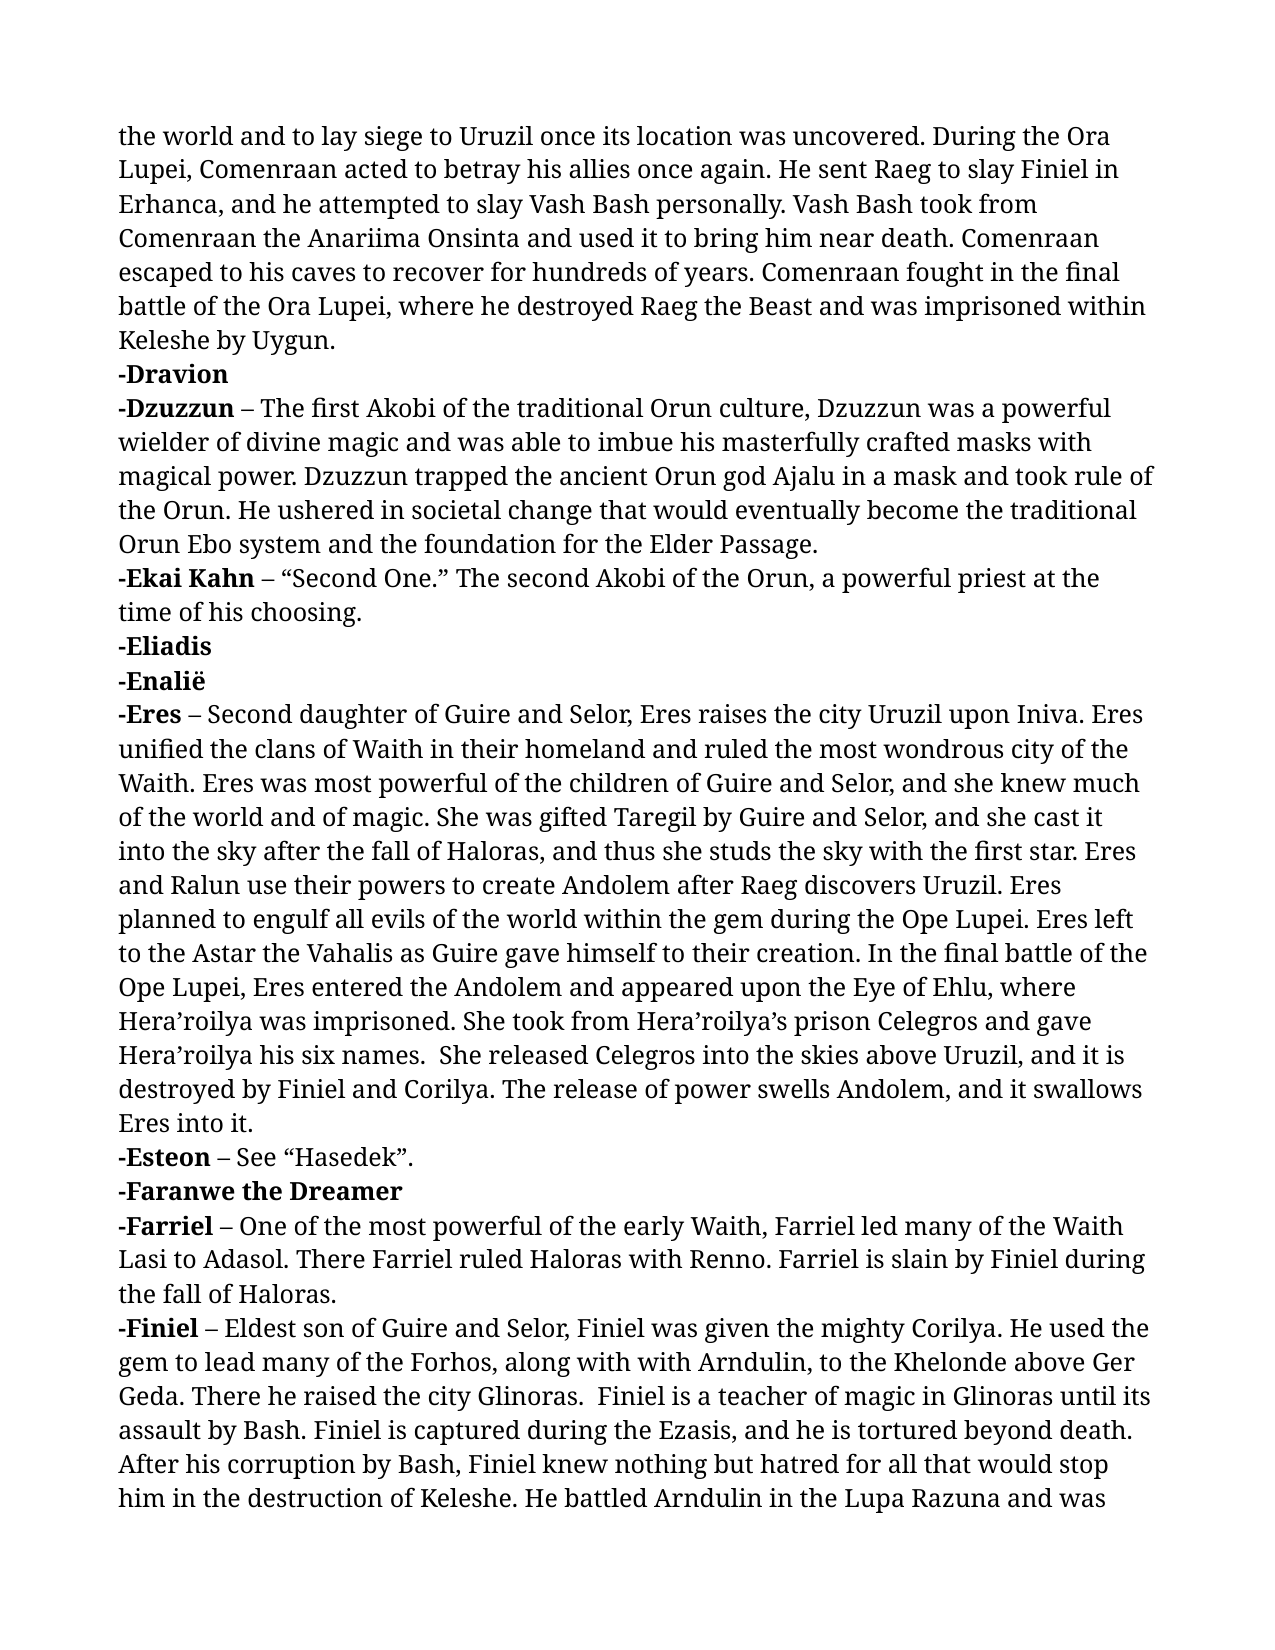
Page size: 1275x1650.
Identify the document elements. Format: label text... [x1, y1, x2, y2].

text -Esteon – See “Hasedek”. [118, 1140, 1157, 1174]
text -Eres – Second daughter of Guire and Selor, Eres raises the city Uruzil upon Iniva. Eres unified the clans of Waith in their homeland and ruled the most wondrous city of the Waith. Eres was most powerful of the children of Guire and Selor, and she knew much of the world and of magic. She was gifted Taregil by Guire and Selor, and she cast it into the sky after the fall of Haloras, and thus she studs the sky with the first star. Eres and Ralun use their powers to create Andolem after Raeg discovers Uruzil. Eres planned to engulf all evils of the world within the gem during the Ope Lupei. Eres left to the Astar the Vahalis as Guire gave himself to their creation. In the final battle of the Ope Lupei, Eres entered the Andolem and appeared upon the Eye of Ehlu, where Hera’roilya was imprisoned. She took from Hera’roilya’s prison Celegros and gave Hera’roilya his six names. She released Celegros into the skies above Uruzil, and it is destroyed by Finiel and Corilya. The release of power swells Andolem, and it swallows Eres into it. [118, 697, 1157, 1140]
text the world and to lay siege to Uruzil once its location was uncovered. During the Ora Lupei, Comenraan acted to betray his allies once again. He sent Raeg to slay Finiel in Erhanca, and he attempted to slay Vash Bash personally. Vash Bash took from Comenraan the Anariima Onsinta and used it to bring him near death. Comenraan escaped to his caves to recover for hundreds of years. Comenraan fought in the final battle of the Ora Lupei, where he destroyed Raeg the Beast and was imprisoned within Keleshe by Uygun. [118, 118, 1157, 357]
text -Finiel – Eldest son of Guire and Selor, Finiel was given the mighty Corilya. He used the gem to lead many of the Forhos, along with with Arndulin, to the Khelonde above Ger Geda. There he raised the city Glinoras. Finiel is a teacher of magic in Glinoras until its assault by Bash. Finiel is captured during the Ezasis, and he is tortured beyond death. After his corruption by Bash, Finiel knew nothing but hatred for all that would stop him in the destruction of Keleshe. He battled Arndulin in the Lupa Razuna and was [118, 1310, 1157, 1515]
text -Ekai Kahn – “Second One.” The second Akobi of the Orun, a powerful priest at the time of his choosing. [118, 561, 1157, 629]
text -Dzuzzun – The first Akobi of the traditional Orun culture, Dzuzzun was a powerful wielder of divine magic and was able to imbue his masterfully crafted masks with magical power. Dzuzzun trapped the ancient Orun god Ajalu in a mask and took rule of the Orun. He ushered in societal change that would eventually become the traditional Orun Ebo system and the foundation for the Elder Passage. [118, 391, 1157, 561]
text -Enalië [118, 663, 1157, 697]
text -Farriel – One of the most powerful of the early Waith, Farriel led many of the Waith Lasi to Adasol. There Farriel ruled Haloras with Renno. Farriel is slain by Finiel during the fall of Haloras. [118, 1208, 1157, 1310]
text -Dravion [118, 357, 1157, 391]
text -Eliadis [118, 629, 1157, 663]
text -Faranwe the Dreamer [118, 1174, 1157, 1208]
